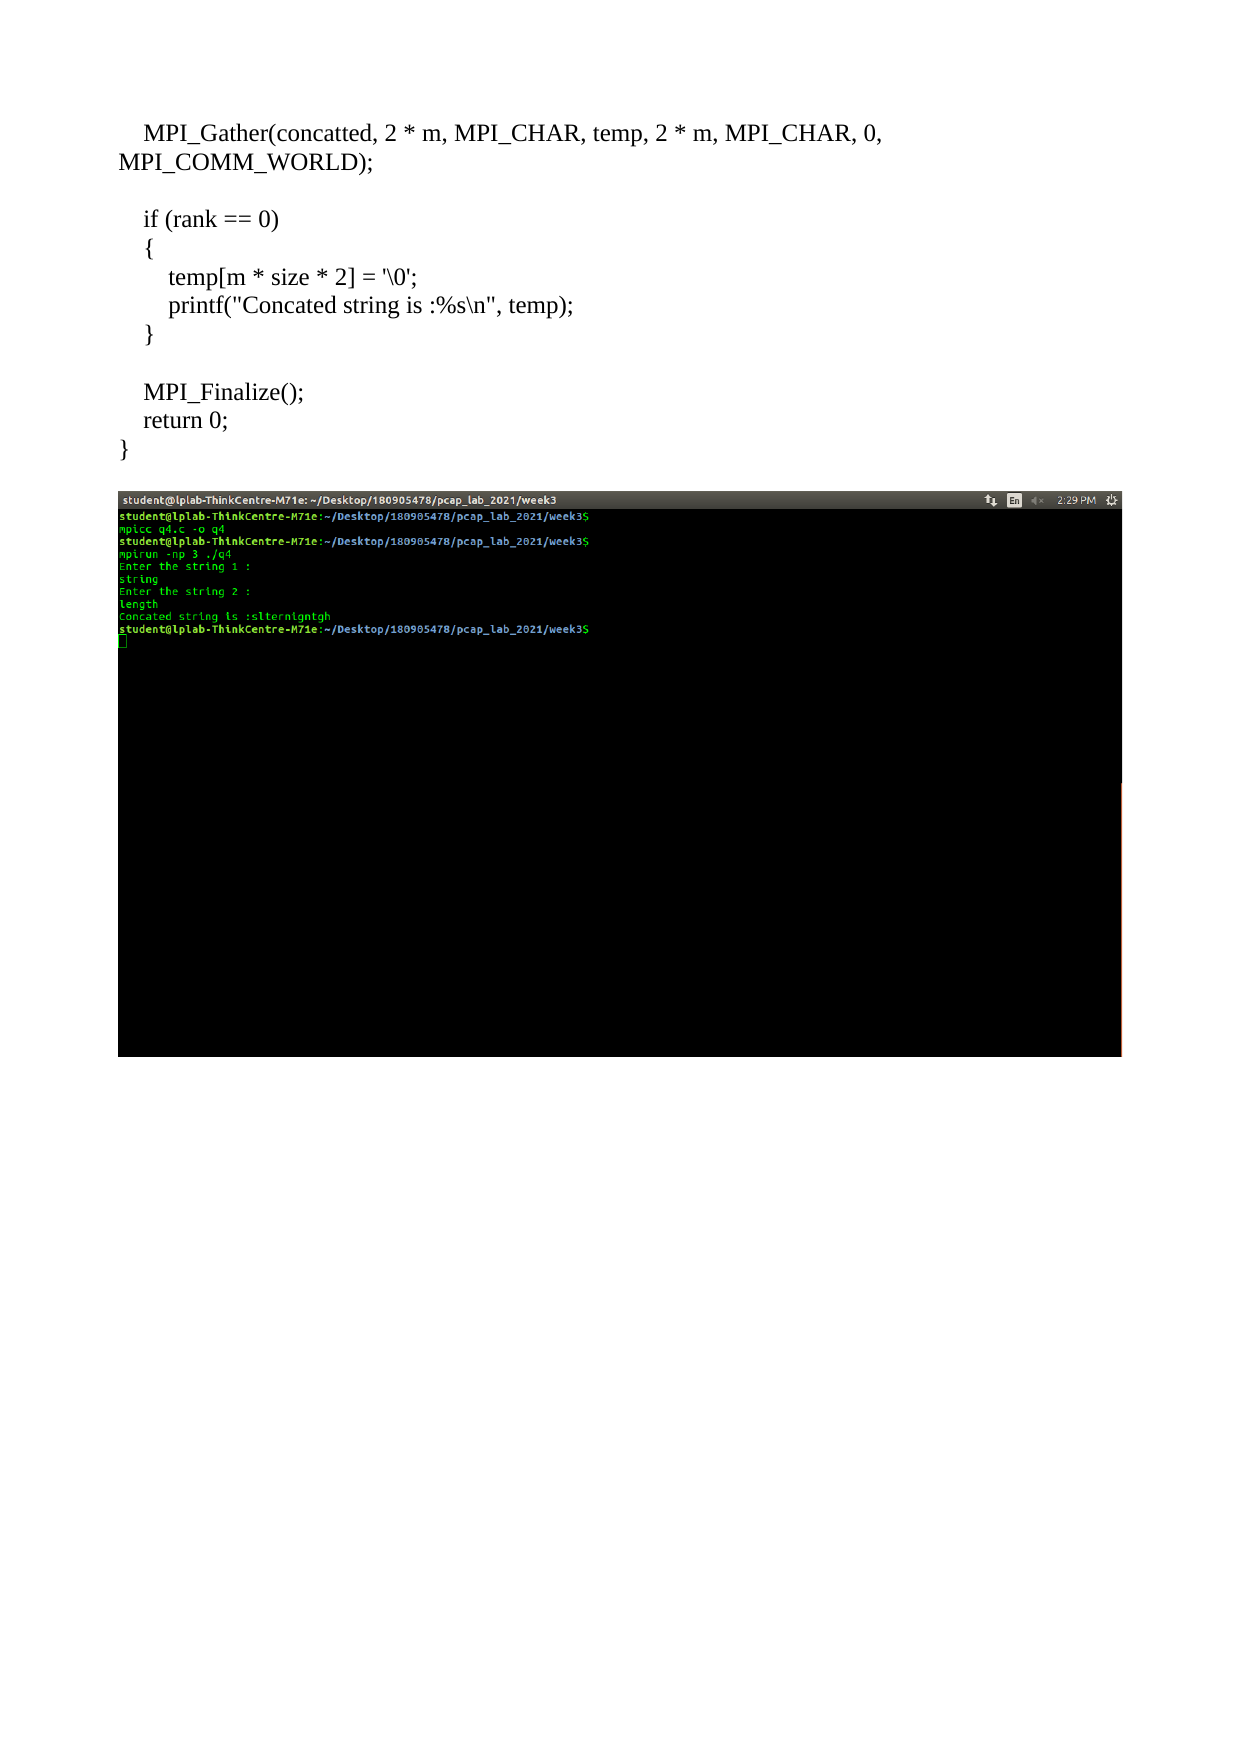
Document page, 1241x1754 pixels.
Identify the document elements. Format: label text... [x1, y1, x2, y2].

picture [118, 491, 1123, 1057]
text temp[m * size * 2] = '\0'; [118, 262, 1122, 291]
text MPI_Finalize(); [118, 377, 1122, 406]
text if (rank == 0) [118, 204, 1122, 233]
text return 0; [118, 406, 1122, 434]
text } [118, 319, 1122, 348]
text { [118, 233, 1122, 262]
text MPI_Gather(concatted, 2 * m, MPI_CHAR, temp, 2 * m, MPI_CHAR, 0, MPI_COMM_WORLD); [118, 118, 1122, 176]
text } [118, 434, 1122, 463]
text printf("Concated string is :%s\n", temp); [118, 291, 1122, 319]
